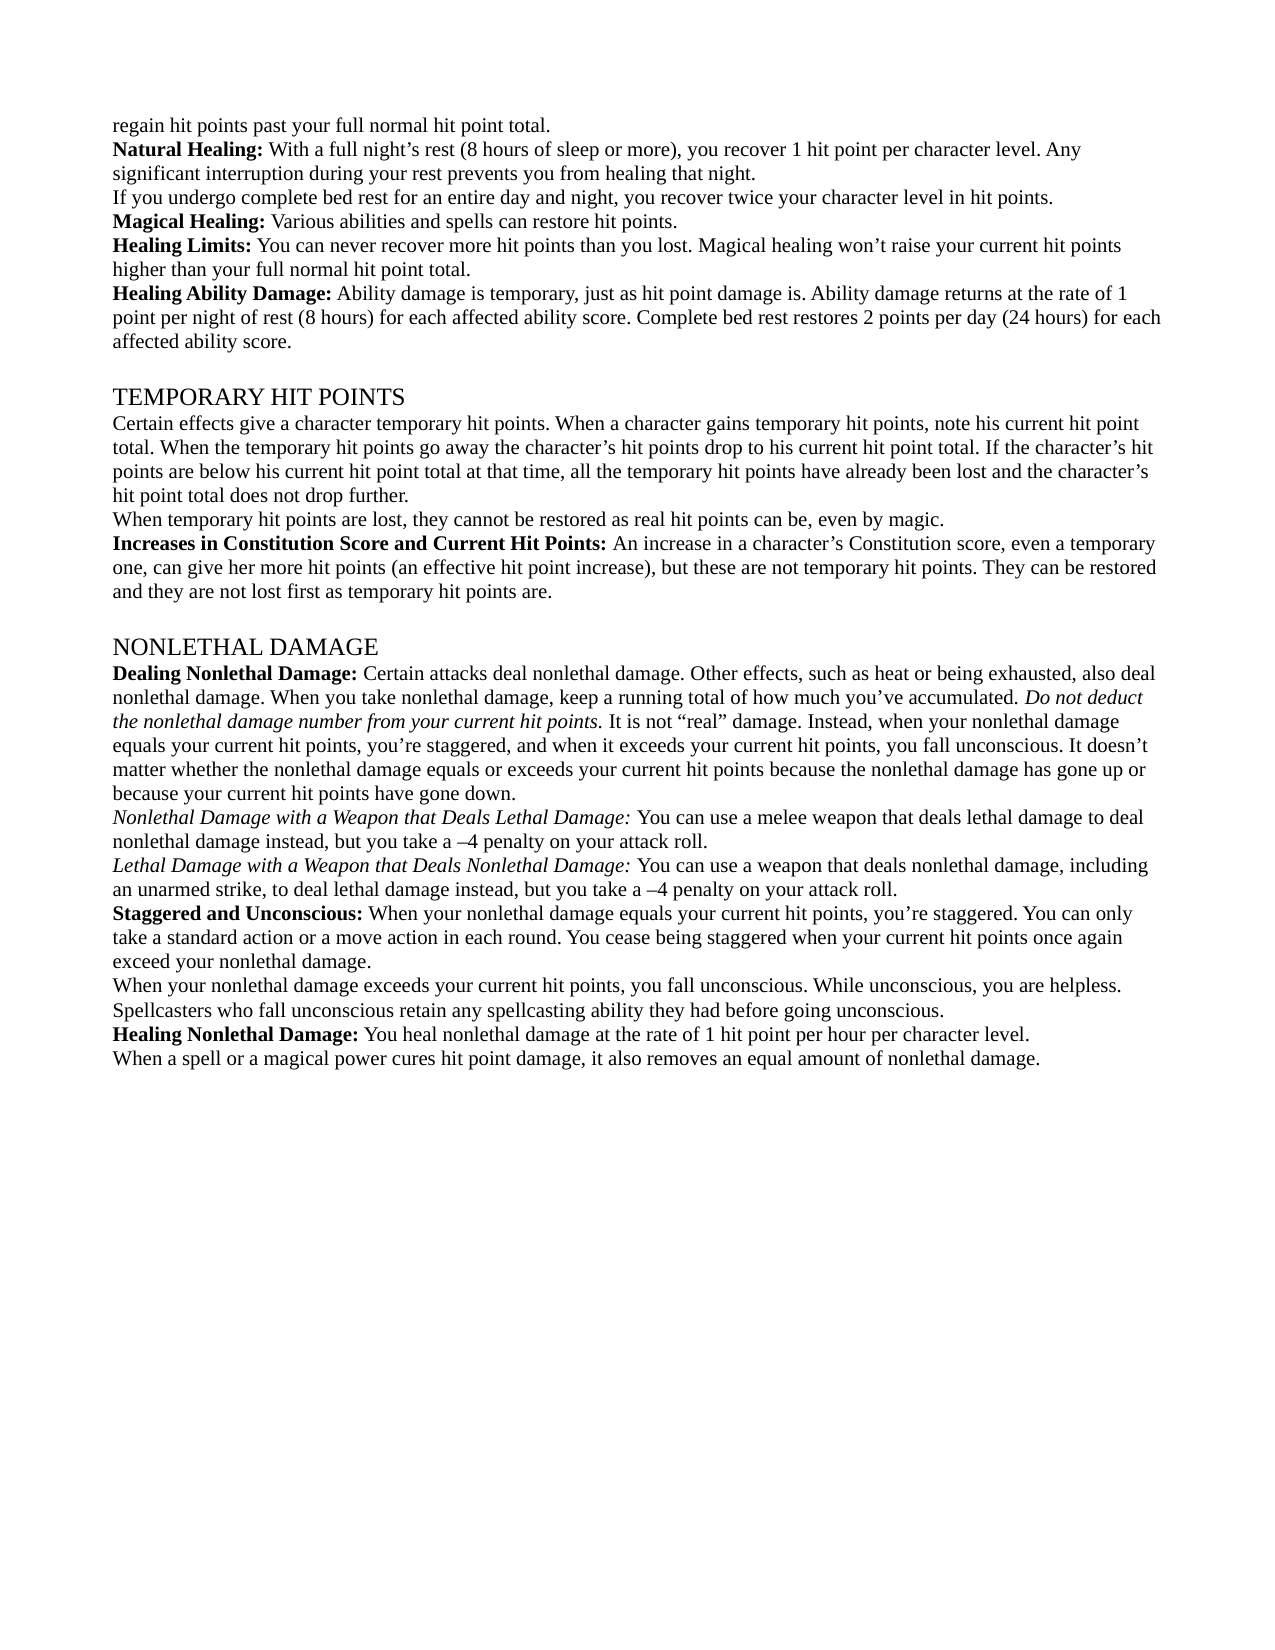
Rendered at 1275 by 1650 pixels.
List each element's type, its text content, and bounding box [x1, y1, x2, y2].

text Increases in Constitution Score and Current Hit Points: An increase in a character’s Constitution score, even a temporary one, can give her more hit points (an effective hit point increase), but these are not temporary hit points. They can be restored and they are not lost first as temporary hit points are. [112, 531, 1162, 603]
text NONLETHAL DAMAGE [112, 632, 1162, 661]
text Healing Limits: You can never recover more hit points than you lost. Magical healing won’t raise your current hit points higher than your full normal hit point total. [112, 233, 1162, 281]
text Natural Healing: With a full night’s rest (8 hours of sleep or more), you recover 1 hit point per character level. Any significant interruption during your rest prevents you from healing that night. [112, 137, 1162, 185]
text regain hit points past your full normal hit point total. [112, 112, 1162, 137]
text Healing Ability Damage: Ability damage is temporary, just as hit point damage is. Ability damage returns at the rate of 1 point per night of rest (8 hours) for each affected ability score. Complete bed rest restores 2 points per day (24 hours) for each affected ability score. [112, 281, 1162, 353]
text Staggered and Unconscious: When your nonlethal damage equals your current hit points, you’re staggered. You can only take a standard action or a move action in each round. You cease being staggered when your current hit points once again exceed your nonlethal damage. [112, 901, 1162, 973]
text TEMPORARY HIT POINTS [112, 382, 1162, 411]
text If you undergo complete bed rest for an entire day and night, you recover twice your character level in hit points. [112, 185, 1162, 209]
text When a spell or a magical power cures hit point damage, it also removes an equal amount of nonlethal damage. [112, 1046, 1162, 1070]
text When your nonlethal damage exceeds your current hit points, you fall unconscious. While unconscious, you are helpless. [112, 973, 1162, 997]
text Spellcasters who fall unconscious retain any spellcasting ability they had before going unconscious. [112, 997, 1162, 1022]
text Healing Nonlethal Damage: You heal nonlethal damage at the rate of 1 hit point per hour per character level. [112, 1022, 1162, 1046]
text When temporary hit points are lost, they cannot be restored as real hit points can be, even by magic. [112, 507, 1162, 531]
text Magical Healing: Various abilities and spells can restore hit points. [112, 209, 1162, 233]
text Lethal Damage with a Weapon that Deals Nonlethal Damage: You can use a weapon that deals nonlethal damage, including an unarmed strike, to deal lethal damage instead, but you take a –4 penalty on your attack roll. [112, 853, 1162, 901]
text Dealing Nonlethal Damage: Certain attacks deal nonlethal damage. Other effects, such as heat or being exhausted, also deal nonlethal damage. When you take nonlethal damage, keep a running total of how much you’ve accumulated. Do not deduct the nonlethal damage number from your current hit points. It is not “real” damage. Instead, when your nonlethal damage equals your current hit points, you’re staggered, and when it exceeds your current hit points, you fall unconscious. It doesn’t matter whether the nonlethal damage equals or exceeds your current hit points because the nonlethal damage has gone up or because your current hit points have gone down. [112, 661, 1162, 805]
text Nonlethal Damage with a Weapon that Deals Lethal Damage: You can use a melee weapon that deals lethal damage to deal nonlethal damage instead, but you take a –4 penalty on your attack roll. [112, 805, 1162, 853]
text Certain effects give a character temporary hit points. When a character gains temporary hit points, note his current hit point total. When the temporary hit points go away the character’s hit points drop to his current hit point total. If the character’s hit points are below his current hit point total at that time, all the temporary hit points have already been lost and the character’s hit point total does not drop further. [112, 411, 1162, 507]
